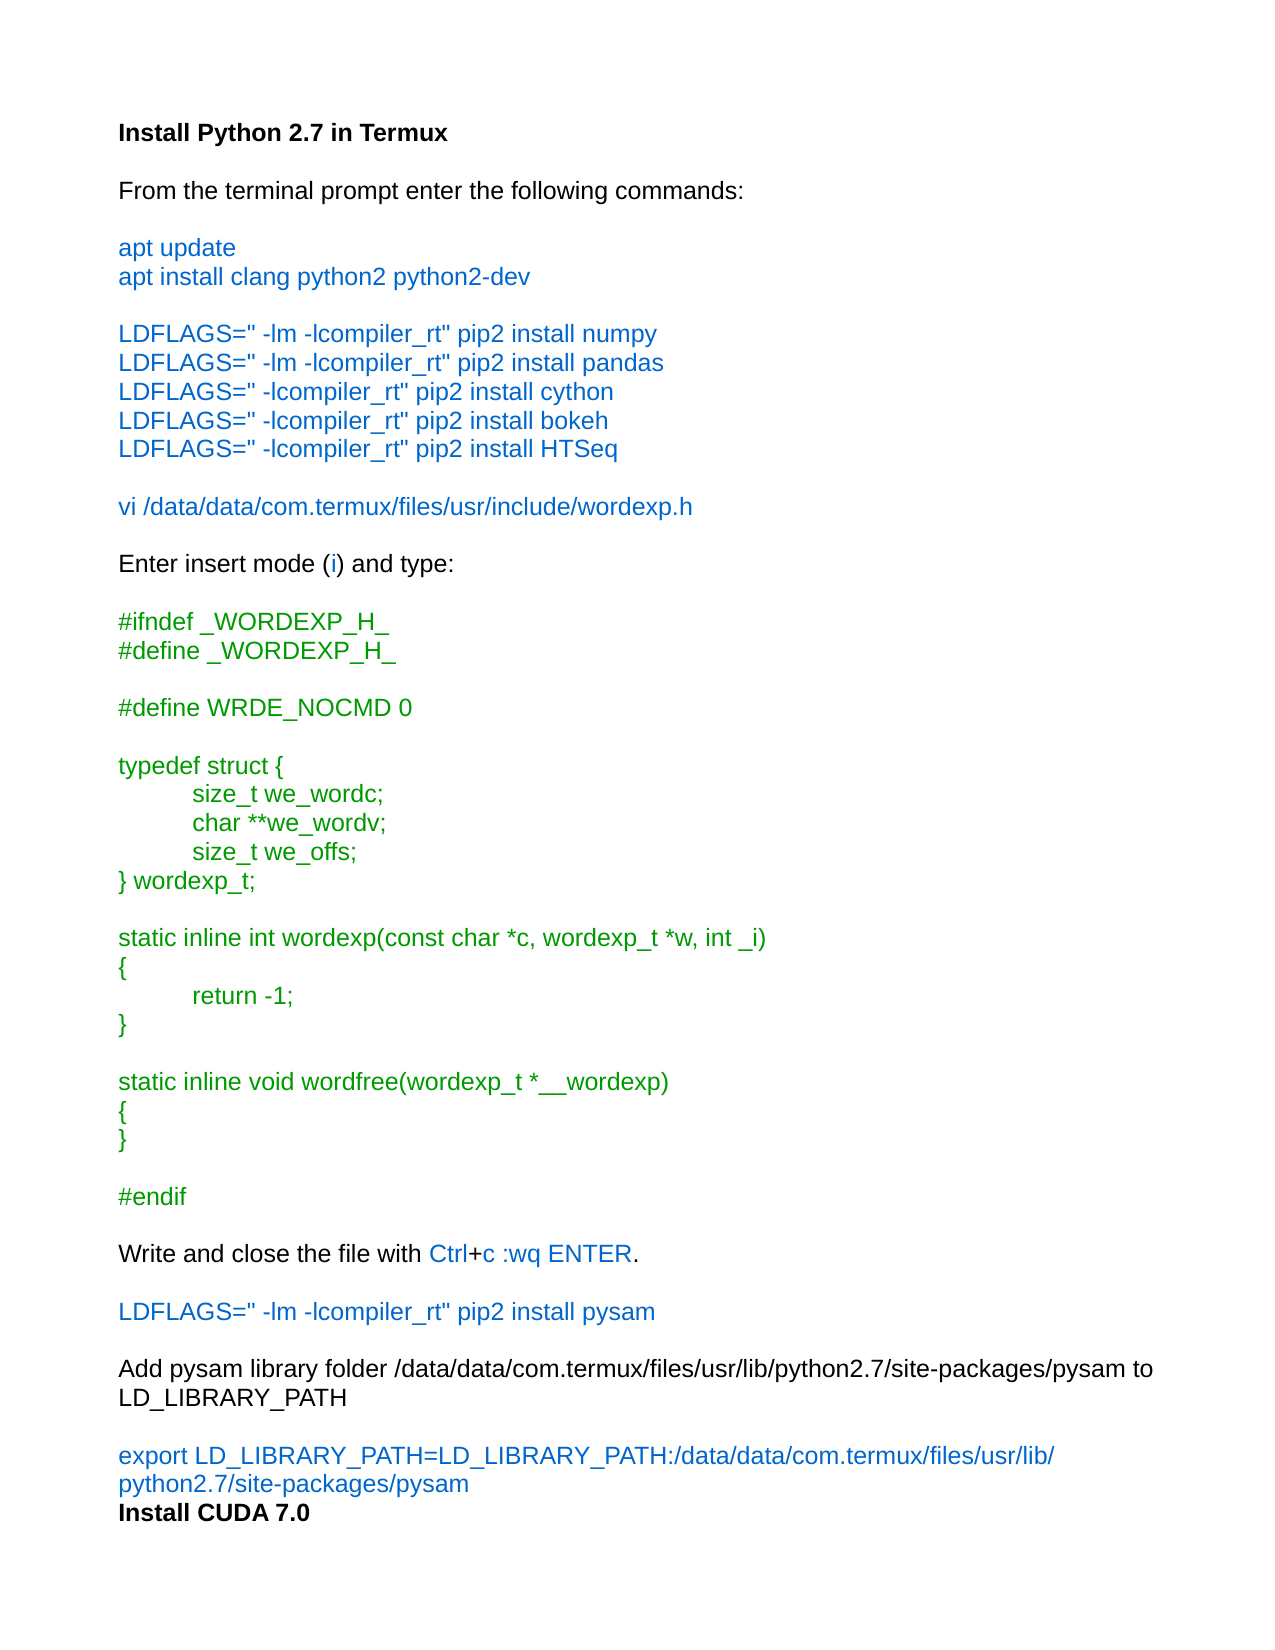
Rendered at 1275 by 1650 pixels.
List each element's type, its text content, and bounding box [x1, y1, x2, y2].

text apt install clang python2 python2-dev [118, 262, 1157, 291]
text static inline int wordexp(const char *c, wordexp_t *w, int _i) [118, 923, 1157, 952]
text char **we_wordv; [118, 808, 1157, 837]
text From the terminal prompt enter the following commands: [118, 176, 1157, 204]
text size_t we_offs; [118, 837, 1157, 866]
text size_t we_wordc; [118, 779, 1157, 808]
text { [118, 1096, 1157, 1124]
text } [118, 1009, 1157, 1038]
text LDFLAGS=" -lcompiler_rt" pip2 install cython [118, 377, 1157, 406]
text LDFLAGS=" -lm -lcompiler_rt" pip2 install pandas [118, 348, 1157, 377]
text Install CUDA 7.0 [118, 1498, 1157, 1527]
text #define _WORDEXP_H_ [118, 636, 1157, 664]
text LDFLAGS=" -lm -lcompiler_rt" pip2 install pysam [118, 1297, 1157, 1326]
text export LD_LIBRARY_PATH=LD_LIBRARY_PATH:/data/data/com.termux/files/usr/lib/python2.7/site-packages/pysam [118, 1441, 1157, 1498]
text Add pysam library folder /data/data/com.termux/files/usr/lib/python2.7/site-packages/pysam to LD_LIBRARY_PATH [118, 1354, 1157, 1412]
text Enter insert mode (i) and type: [118, 549, 1157, 578]
text typedef struct { [118, 751, 1157, 779]
text #endif [118, 1182, 1157, 1211]
text apt update [118, 233, 1157, 262]
text LDFLAGS=" -lm -lcompiler_rt" pip2 install numpy [118, 319, 1157, 348]
text return -1; [118, 981, 1157, 1009]
text Write and close the file with Ctrl+c :wq ENTER. [118, 1239, 1157, 1268]
text vi /data/data/com.termux/files/usr/include/wordexp.h [118, 492, 1157, 521]
text LDFLAGS=" -lcompiler_rt" pip2 install HTSeq [118, 434, 1157, 463]
text } wordexp_t; [118, 866, 1157, 894]
text } [118, 1124, 1157, 1153]
text LDFLAGS=" -lcompiler_rt" pip2 install bokeh [118, 406, 1157, 434]
text static inline void wordfree(wordexp_t *__wordexp) [118, 1067, 1157, 1096]
text { [118, 952, 1157, 981]
text Install Python 2.7 in Termux [118, 118, 1157, 147]
text #ifndef _WORDEXP_H_ [118, 607, 1157, 636]
text #define WRDE_NOCMD 0 [118, 693, 1157, 722]
